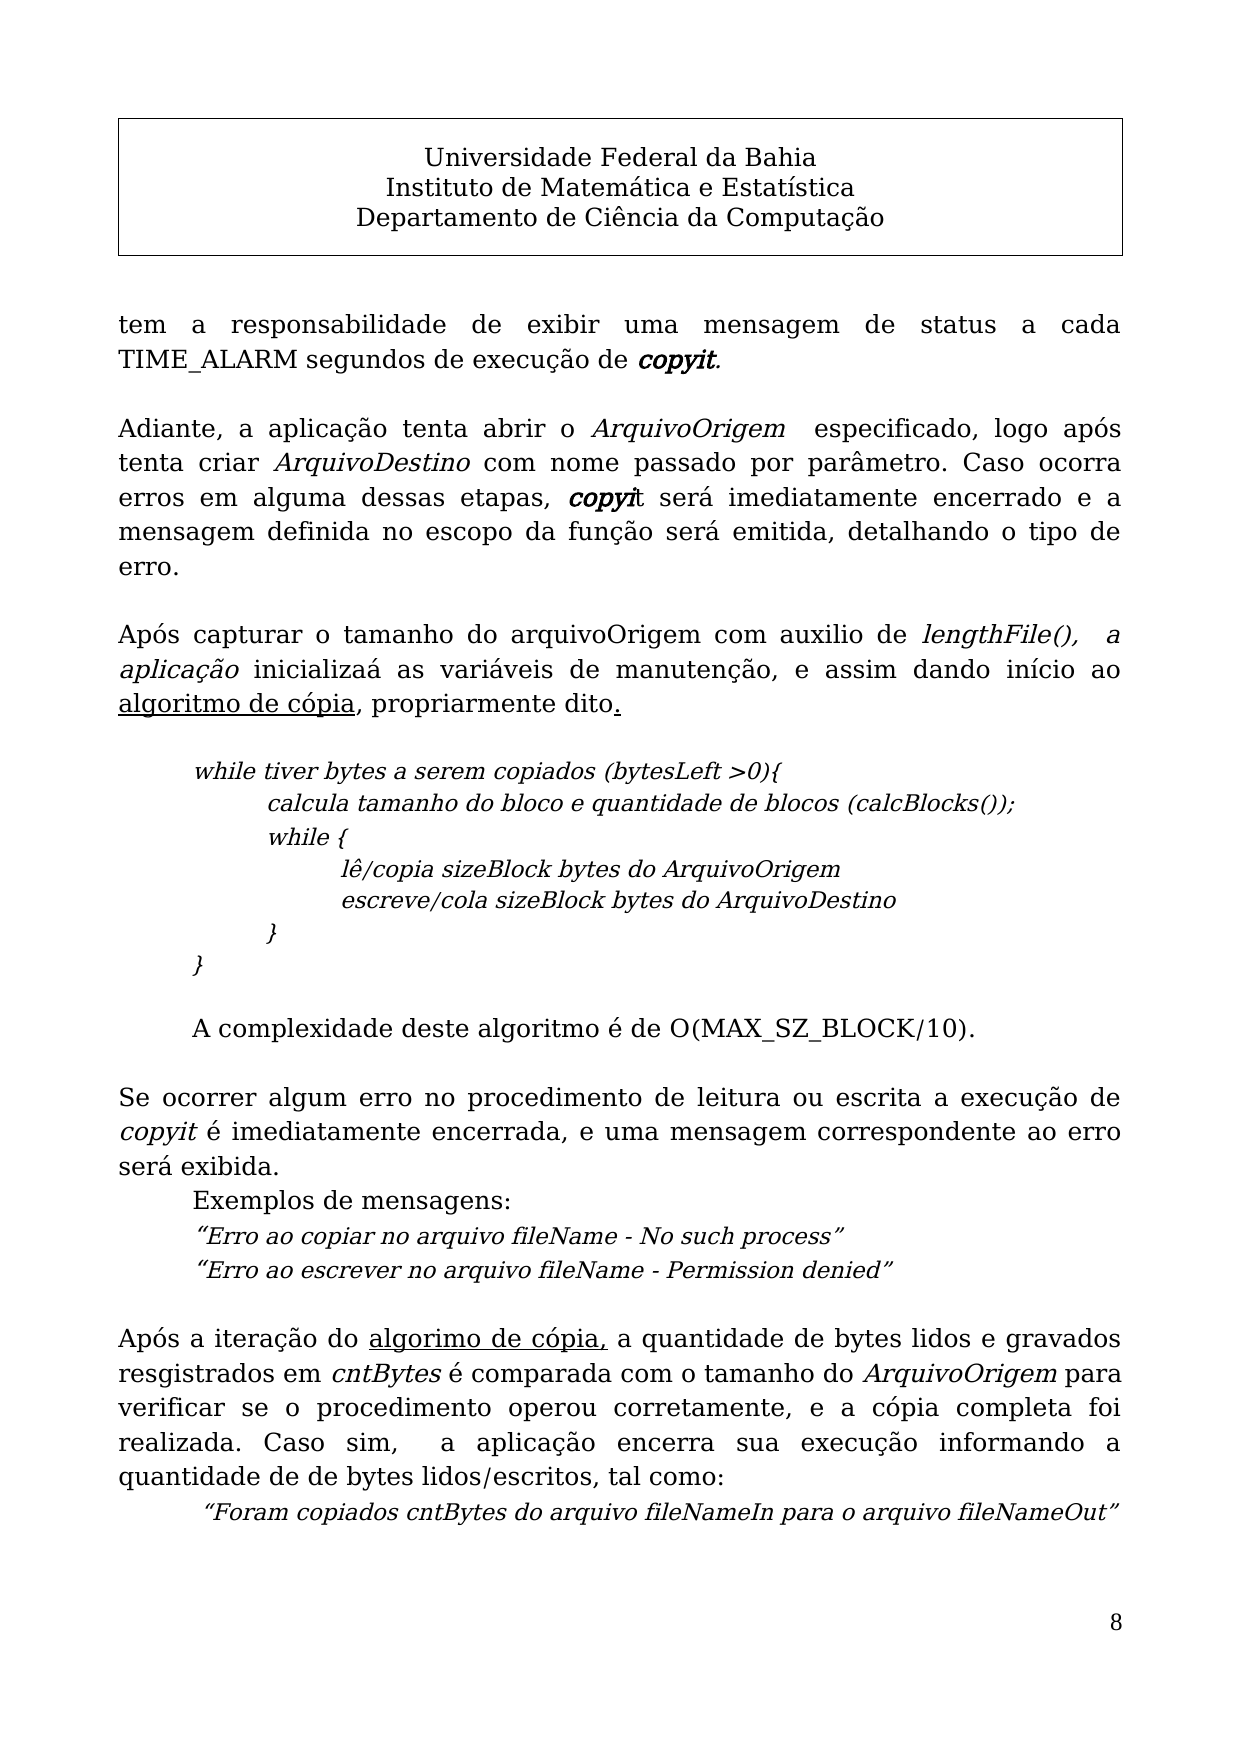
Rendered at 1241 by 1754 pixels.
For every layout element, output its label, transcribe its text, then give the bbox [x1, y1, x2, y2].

text A complexidade deste algoritmo é de O(MAX_SZ_BLOCK/10). [118, 1012, 1122, 1042]
text Após a iteração do algorimo de cópia, a quantidade de bytes lidos e gravados resgistrados em cntBytes é comparada com o tamanho do ArquivoOrigem para verificar se o procedimento operou corretamente, e a cópia completa foi realizada. Caso sim, a aplicação encerra sua execução informando a quantidade de de bytes lidos/escritos, tal como: [118, 1323, 1122, 1491]
text Adiante, a aplicação tenta abrir o ArquivoOrigem especificado, logo após tenta criar ArquivoDestino com nome passado por parâmetro. Caso ocorra erros em alguma dessas etapas, copyit será imediatamente encerrado e a mensagem definida no escopo da função será emitida, detalhando o tipo de erro. [118, 412, 1122, 580]
text “Erro ao escrever no arquivo fileName - Permission denied” [118, 1254, 1122, 1284]
text while { [118, 820, 1122, 850]
text calcula tamanho do bloco e quantidade de blocos (calcBlocks()); [118, 788, 1122, 816]
text Após capturar o tamanho do arquivoOrigem com auxilio de lengthFile(), a aplicação inicializaá as variáveis de manutenção, e assim dando início ao algoritmo de cópia, propriarmente dito. [118, 619, 1122, 718]
text lê/copia sizeBlock bytes do ArquivoOrigem [118, 854, 1122, 882]
text } [118, 949, 1122, 977]
text escreve/cola sizeBlock bytes do ArquivoDestino [118, 886, 1122, 914]
text Se ocorrer algum erro no procedimento de leitura ou escrita a execução de copyit é imediatamente encerrada, e uma mensagem correspondente ao erro será exibida. [118, 1081, 1122, 1180]
text } [118, 918, 1122, 945]
text “Foram copiados cntBytes do arquivo fileNameIn para o arquivo fileNameOut” [118, 1495, 1122, 1525]
text tem a responsabilidade de exibir uma mensagem de status a cada TIME_ALARM segundos de execução de copyit. [118, 309, 1122, 373]
text “Erro ao copiar no arquivo fileName - No such process” [118, 1219, 1122, 1249]
text while tiver bytes a serem copiados (bytesLeft >0){ [118, 757, 1122, 784]
text Exemplos de mensagens: [118, 1185, 1122, 1215]
